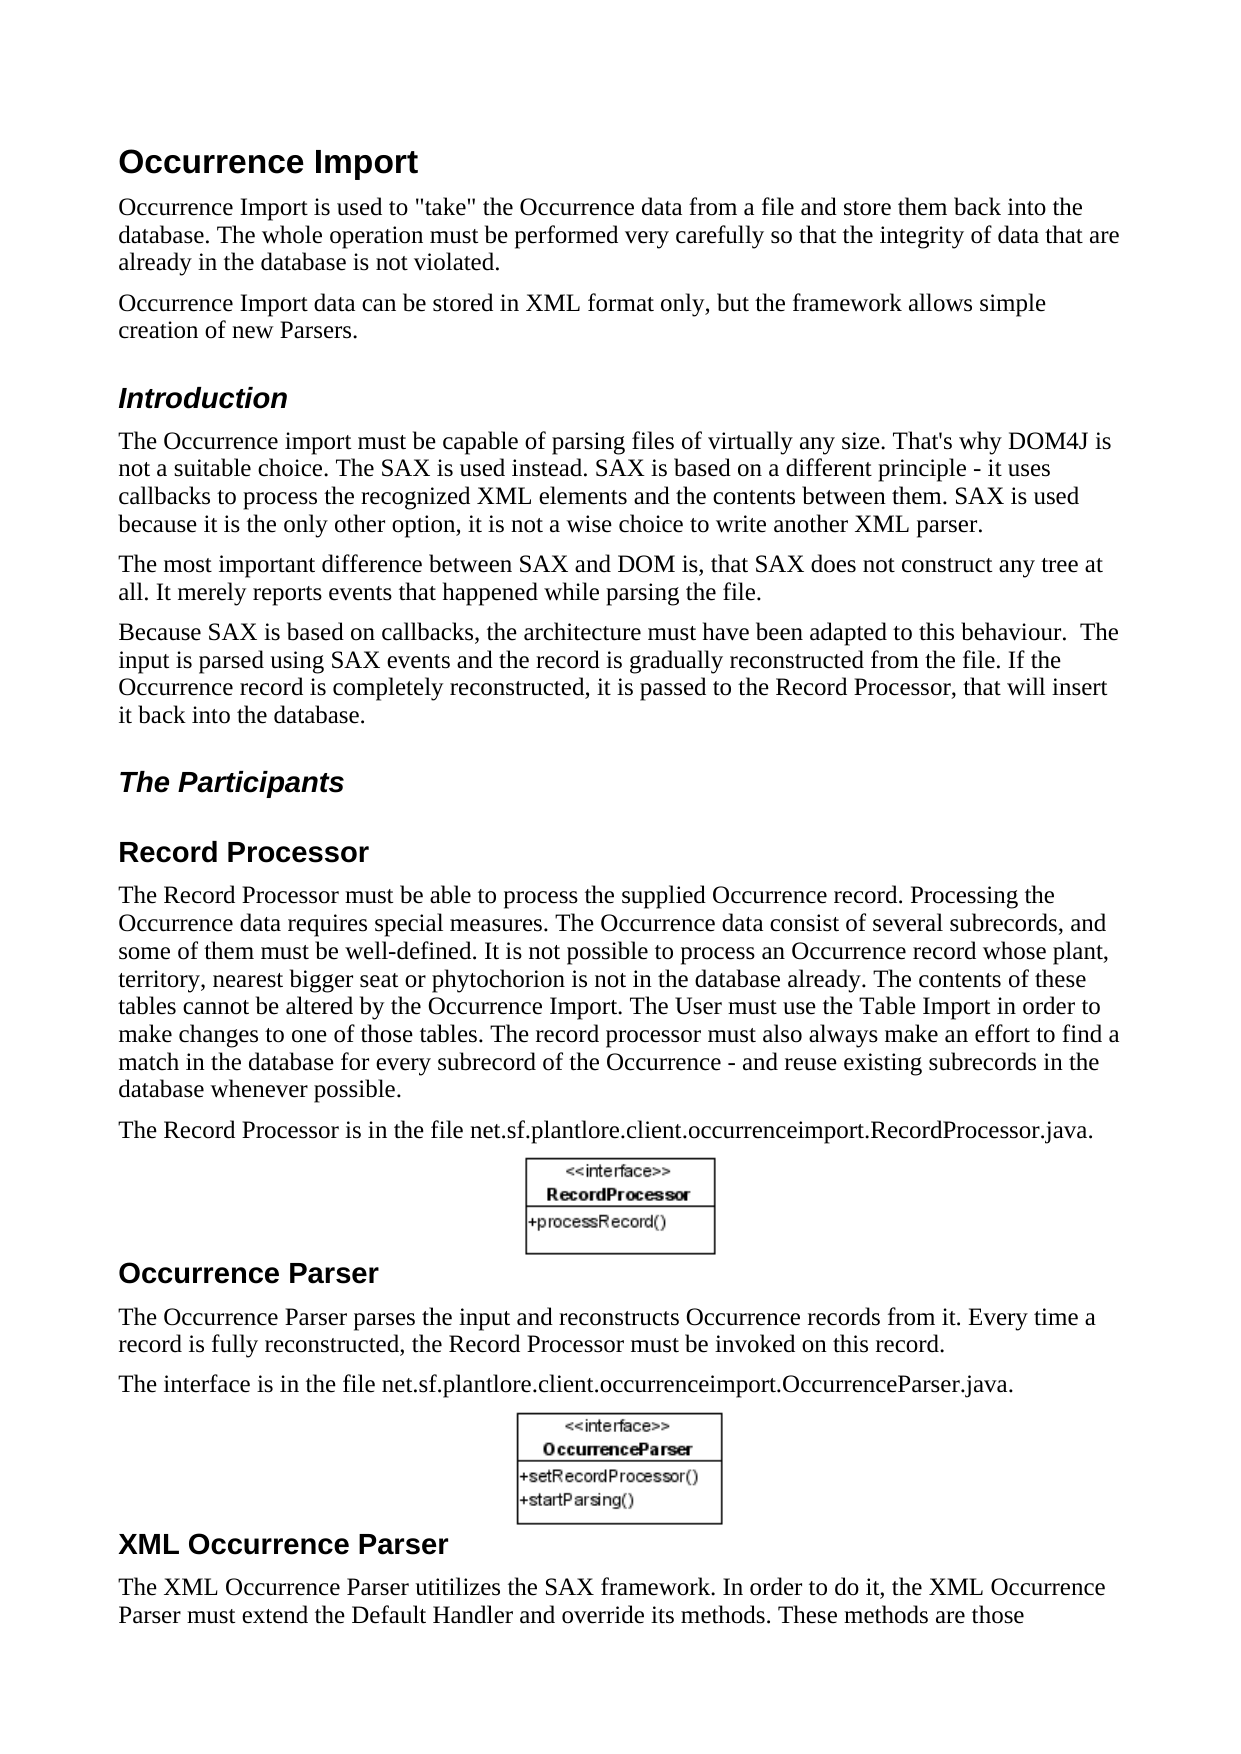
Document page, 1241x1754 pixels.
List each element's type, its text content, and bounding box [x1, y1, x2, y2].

text The Occurrence import must be capable of parsing files of virtually any size. That's why DOM4J is not a suitable choice. The SAX is used instead. SAX is based on a different principle - it uses callbacks to process the recognized XML elements and the contents between them. SAX is used because it is the only other option, it is not a wise choice to write another XML parser. [118, 427, 1122, 538]
text The Occurrence Parser parses the input and reconstructs Occurrence records from it. Every time a record is fully reconstructed, the Record Processor must be invoked on this record. [118, 1303, 1122, 1358]
subtitle XML Occurrence Parser [118, 1436, 1122, 1561]
picture [521, 1156, 719, 1258]
subtitle Occurrence Parser [118, 1181, 1122, 1290]
text Occurrence Import data can be stored in XML format only, but the framework allows simple creation of new Parsers. [118, 289, 1122, 344]
text The XML Occurrence Parser utitilizes the SAX framework. In order to do it, the XML Occurrence Parser must extend the Default Handler and override its methods. These methods are those [118, 1573, 1122, 1628]
text The most important difference between SAX and DOM is, that SAX does not construct any tree at all. It merely reports events that happened while parsing the file. [118, 550, 1122, 606]
subtitle Record Processor [118, 836, 1122, 869]
text Because SAX is based on callbacks, the architecture must have been adapted to this behaviour. The input is parsed using SAX events and the record is gradually reconstructed from the file. If the Occurrence record is completely reconstructed, it is passed to the Record Processor, that will insert it back into the database. [118, 618, 1122, 729]
subtitle The Participants [118, 766, 1122, 799]
text The Record Processor must be able to process the supplied Occurrence record. Processing the Occurrence data requires special measures. The Occurrence data consist of several subrecords, and some of them must be well-defined. It is not possible to process an Occurrence record whose plant, territory, nearest bigger seat or phytochorion is not in the database already. The contents of these tables cannot be altered by the Occurrence Import. The User must use the Table Import in order to make changes to one of those tables. The record processor must also always make an effort to find a match in the database for every subrecord of the Occurrence - and reuse existing subrecords in the database whenever possible. [118, 882, 1122, 1103]
text The Record Processor is in the file net.sf.plantlore.client.occurrenceimport.RecordProcessor.java. [118, 1116, 1122, 1143]
picture [514, 1410, 726, 1528]
text Occurrence Import is used to "take" the Occurrence data from a file and store them back into the database. The whole operation must be performed very carefully so that the integrity of data that are already in the database is not violated. [118, 193, 1122, 276]
text The interface is in the file net.sf.plantlore.client.occurrenceimport.OccurrenceParser.java. [118, 1371, 1122, 1398]
subtitle Introduction [118, 382, 1122, 414]
subtitle Occurrence Import [118, 143, 1122, 181]
